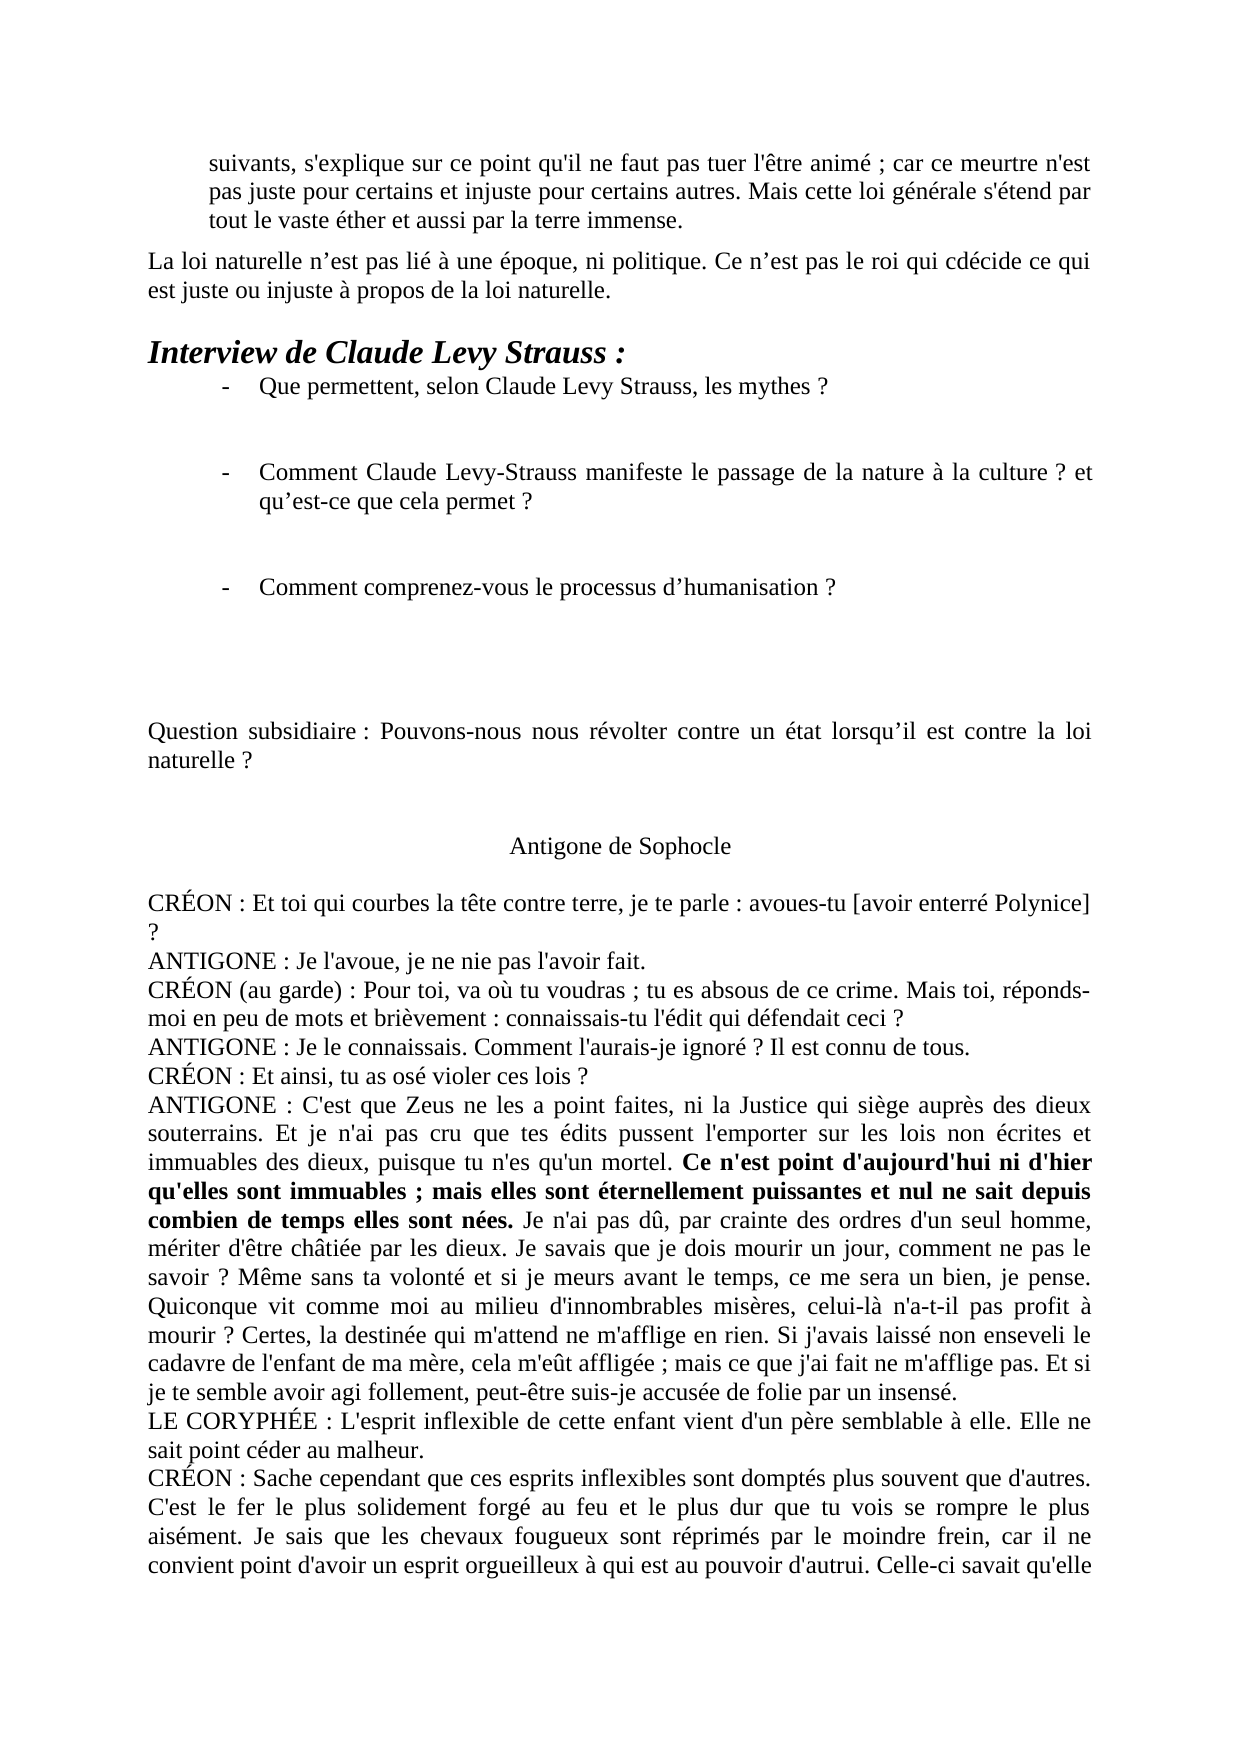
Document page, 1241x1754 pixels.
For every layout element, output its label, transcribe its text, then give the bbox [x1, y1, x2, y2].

text CRÉON (au garde) : Pour toi, va où tu voudras ; tu es absous de ce crime. Mais toi, réponds-moi en peu de mots et brièvement : connaissais-tu l'édit qui défendait ceci ? [148, 975, 1093, 1032]
text LE CORYPHÉE : L'esprit inflexible de cette enfant vient d'un père semblable à elle. Elle ne sait point céder au malheur. [148, 1406, 1093, 1463]
list Comment Claude Levy-Strauss manifeste le passage de la nature à la culture ? et qu’est-ce que cela permet ? [221, 457, 1093, 515]
text CRÉON : Et ainsi, tu as osé violer ces lois ? [148, 1061, 1093, 1090]
list suivants, s'explique sur ce point qu'il ne faut pas tuer l'être animé ; car ce meurtre n'est pas juste pour certains et injuste pour certains autres. Mais cette loi générale s'étend par tout le vaste éther et aussi par la terre immense. [171, 148, 1093, 234]
text ANTIGONE : Je l'avoue, je ne nie pas l'avoir fait. [148, 946, 1093, 975]
list Que permettent, selon Claude Levy Strauss, les mythes ? [221, 371, 1093, 400]
text ANTIGONE : C'est que Zeus ne les a point faites, ni la Justice qui siège auprès des dieux souterrains. Et je n'ai pas cru que tes édits pussent l'emporter sur les lois non écrites et immuables des dieux, puisque tu n'es qu'un mortel. Ce n'est point d'aujourd'hui ni d'hier qu'elles sont immuables ; mais elles sont éternellement puissantes et nul ne sait depuis combien de temps elles sont nées. Je n'ai pas dû, par crainte des ordres d'un seul homme, mériter d'être châtiée par les dieux. Je savais que je dois mourir un jour, comment ne pas le savoir ? Même sans ta volonté et si je meurs avant le temps, ce me sera un bien, je pense. Quiconque vit comme moi au milieu d'innombrables misères, celui-là n'a-t-il pas profit à mourir ? Certes, la destinée qui m'attend ne m'afflige en rien. Si j'avais laissé non enseveli le cadavre de l'enfant de ma mère, cela m'eût affligée ; mais ce que j'ai fait ne m'afflige pas. Et si je te semble avoir agi follement, peut-être suis-je accusée de folie par un insensé. [148, 1090, 1093, 1406]
text CRÉON : Et toi qui courbes la tête contre terre, je te parle : avoues-tu [avoir enterré Polynice] ? [148, 888, 1093, 946]
text Interview de Claude Levy Strauss : [148, 333, 1093, 371]
list Comment comprenez-vous le processus d’humanisation ? [221, 572, 1093, 601]
text La loi naturelle n’est pas lié à une époque, ni politique. Ce n’est pas le roi qui cdécide ce qui est juste ou injuste à propos de la loi naturelle. [148, 246, 1093, 304]
text ANTIGONE : Je le connaissais. Comment l'aurais-je ignoré ? Il est connu de tous. [148, 1032, 1093, 1061]
text Antigone de Sophocle [148, 831, 1093, 860]
text CRÉON : Sache cependant que ces esprits inflexibles sont domptés plus souvent que d'autres. C'est le fer le plus solidement forgé au feu et le plus dur que tu vois se rompre le plus aisément. Je sais que les chevaux fougueux sont réprimés par le moindre frein, car il ne convient point d'avoir un esprit orgueilleux à qui est au pouvoir d'autrui. Celle-ci savait qu'elle [148, 1463, 1093, 1578]
text Question subsidiaire : Pouvons-nous nous révolter contre un état lorsqu’il est contre la loi naturelle ? [148, 716, 1093, 773]
